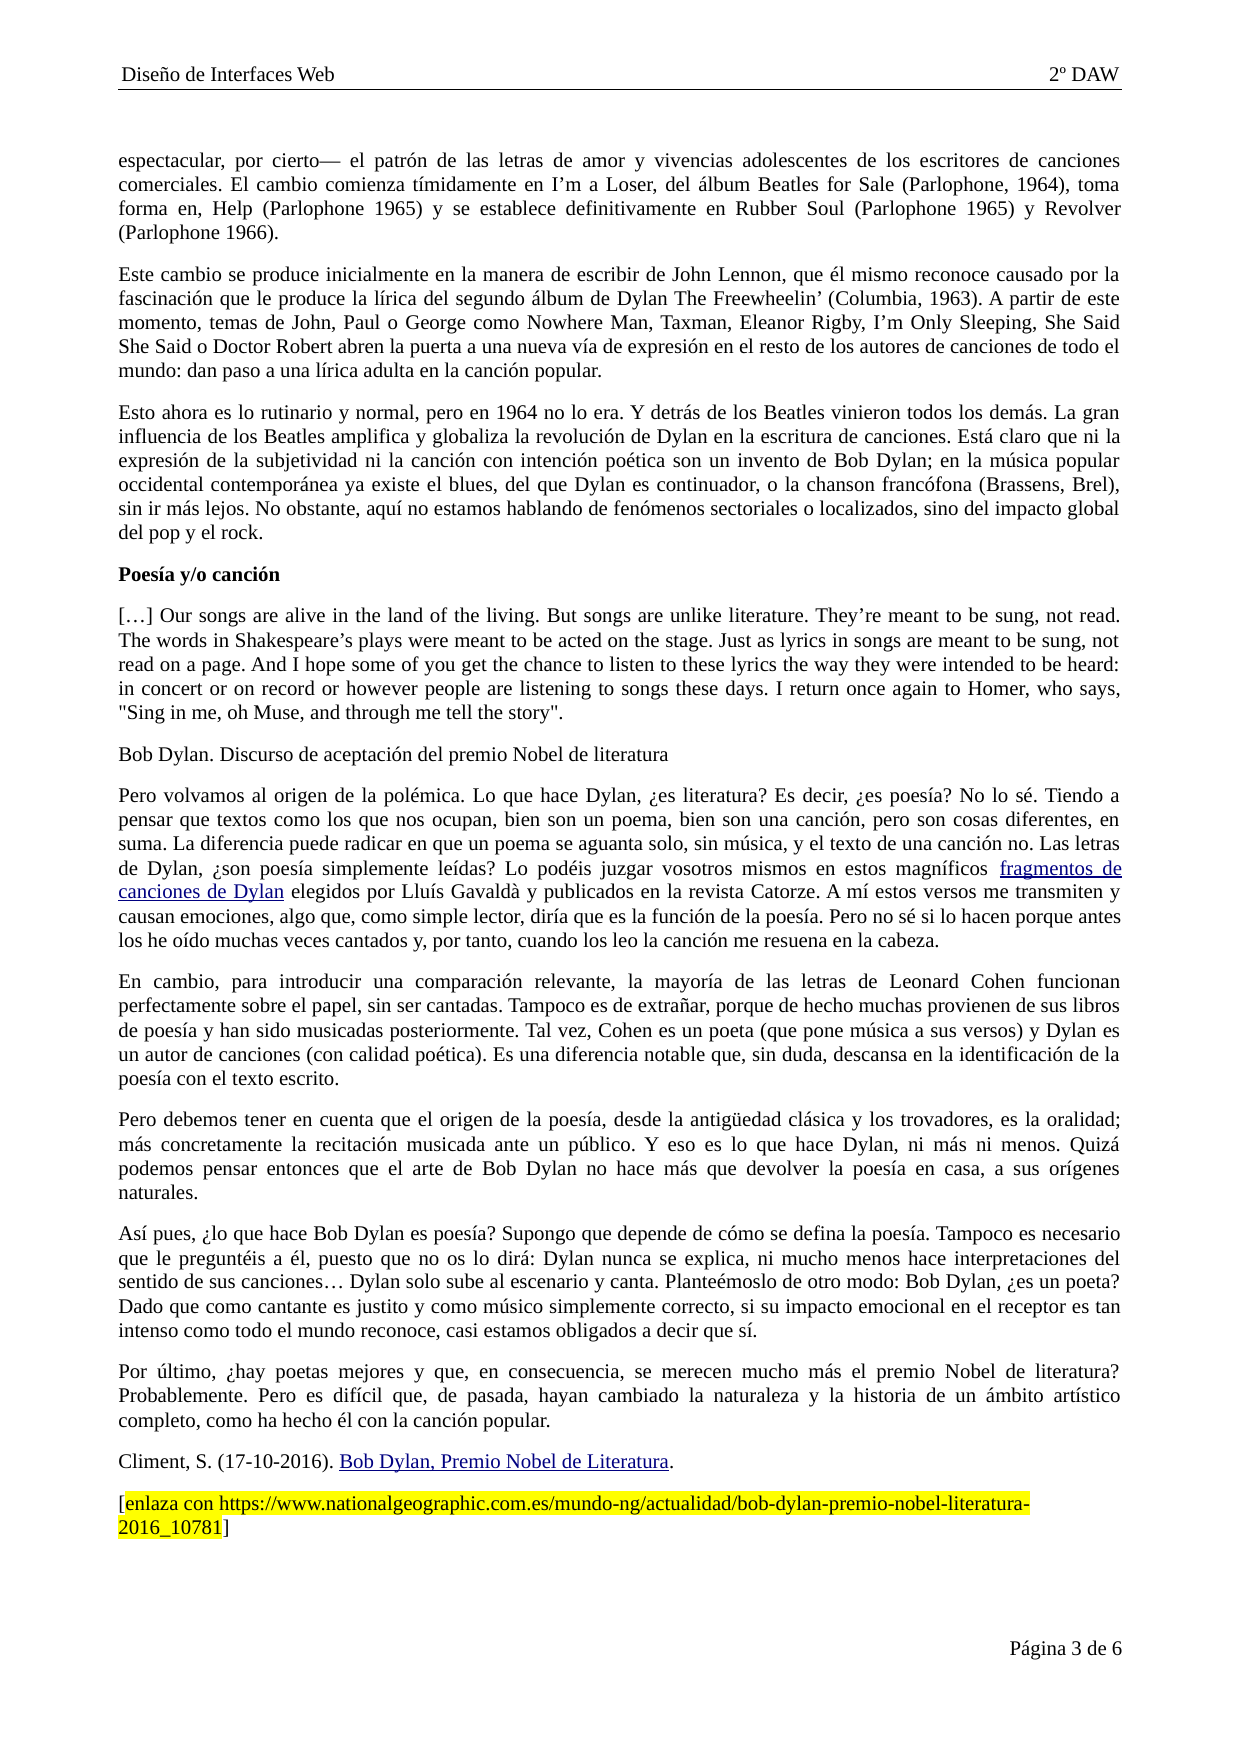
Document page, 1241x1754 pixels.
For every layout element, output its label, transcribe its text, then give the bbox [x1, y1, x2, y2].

text Este cambio se produce inicialmente en la manera de escribir de John Lennon, que él mismo reconoce causado por la fascinación que le produce la lírica del segundo álbum de Dylan The Freewheelin’ (Columbia, 1963). A partir de este momento, temas de John, Paul o George como Nowhere Man, Taxman, Eleanor Rigby, I’m Only Sleeping, She Said She Said o Doctor Robert abren la puerta a una nueva vía de expresión en el resto de los autores de canciones de todo el mundo: dan paso a una lírica adulta en la canción popular. [118, 262, 1122, 382]
text espectacular, por cierto— el patrón de las letras de amor y vivencias adolescentes de los escritores de canciones comerciales. El cambio comienza tímidamente en I’m a Loser, del álbum Beatles for Sale (Parlophone, 1964), toma forma en, Help (Parlophone 1965) y se establece definitivamente en Rubber Soul (Parlophone 1965) y Revolver (Parlophone 1966). [118, 148, 1122, 244]
text Poesía y/o canción [118, 562, 1122, 586]
text Climent, S. (17-10-2016). Bob Dylan, Premio Nobel de Literatura. [118, 1449, 1122, 1473]
text Por último, ¿hay poetas mejores y que, en consecuencia, se merecen mucho más el premio Nobel de literatura? Probablemente. Pero es difícil que, de pasada, hayan cambiado la naturaleza y la historia de un ámbito artístico completo, como ha hecho él con la canción popular. [118, 1359, 1122, 1432]
text Pero debemos tener en cuenta que el origen de la poesía, desde la antigüedad clásica y los trovadores, es la oralidad; más concretamente la recitación musicada ante un público. Y eso es lo que hace Dylan, ni más ni menos. Quizá podemos pensar entonces que el arte de Bob Dylan no hace más que devolver la poesía en casa, a sus orígenes naturales. [118, 1107, 1122, 1204]
text […] Our songs are alive in the land of the living. But songs are unlike literature. They’re meant to be sung, not read. The words in Shakespeare’s plays were meant to be acted on the stage. Just as lyrics in songs are meant to be sung, not read on a page. And I hope some of you get the chance to listen to these lyrics the way they were intended to be heard: in concert or on record or however people are listening to songs these days. I return once again to Homer, who says, "Sing in me, oh Muse, and through me tell the story". [118, 603, 1122, 724]
text Pero volvamos al origen de la polémica. Lo que hace Dylan, ¿es literatura? Es decir, ¿es poesía? No lo sé. Tiendo a pensar que textos como los que nos ocupan, bien son un poema, bien son una canción, pero son cosas diferentes, en suma. La diferencia puede radicar en que un poema se aguanta solo, sin música, y el texto de una canción no. Las letras de Dylan, ¿son poesía simplemente leídas? Lo podéis juzgar vosotros mismos en estos magníficos fragmentos de canciones de Dylan elegidos por Lluís Gavaldà y publicados en la revista Catorze. A mí estos versos me transmiten y causan emociones, algo que, como simple lector, diría que es la función de la poesía. Pero no sé si lo hacen porque antes los he oído muchas veces cantados y, por tanto, cuando los leo la canción me resuena en la cabeza. [118, 783, 1122, 952]
text Así pues, ¿lo que hace Bob Dylan es poesía? Supongo que depende de cómo se defina la poesía. Tampoco es necesario que le preguntéis a él, puesto que no os lo dirá: Dylan nunca se explica, ni mucho menos hace interpretaciones del sentido de sus canciones… Dylan solo sube al escenario y canta. Planteémoslo de otro modo: Bob Dylan, ¿es un poeta? Dado que como cantante es justito y como músico simplemente correcto, si su impacto emocional en el receptor es tan intenso como todo el mundo reconoce, casi estamos obligados a decir que sí. [118, 1221, 1122, 1342]
text Esto ahora es lo rutinario y normal, pero en 1964 no lo era. Y detrás de los Beatles vinieron todos los demás. La gran influencia de los Beatles amplifica y globaliza la revolución de Dylan en la escritura de canciones. Está claro que ni la expresión de la subjetividad ni la canción con intención poética son un invento de Bob Dylan; en la música popular occidental contemporánea ya existe el blues, del que Dylan es continuador, o la chanson francófona (Brassens, Brel), sin ir más lejos. No obstante, aquí no estamos hablando de fenómenos sectoriales o localizados, sino del impacto global del pop y el rock. [118, 399, 1122, 544]
text [enlaza con https://www.nationalgeographic.com.es/mundo-ng/actualidad/bob-dylan-premio-nobel-literatura-2016_10781] [118, 1491, 1122, 1539]
text En cambio, para introducir una comparación relevante, la mayoría de las letras de Leonard Cohen funcionan perfectamente sobre el papel, sin ser cantadas. Tampoco es de extrañar, porque de hecho muchas provienen de sus libros de poesía y han sido musicadas posteriormente. Tal vez, Cohen es un poeta (que pone música a sus versos) y Dylan es un autor de canciones (con calidad poética). Es una diferencia notable que, sin duda, descansa en la identificación de la poesía con el texto escrito. [118, 969, 1122, 1090]
text Bob Dylan. Discurso de aceptación del premio Nobel de literatura [118, 741, 1122, 766]
